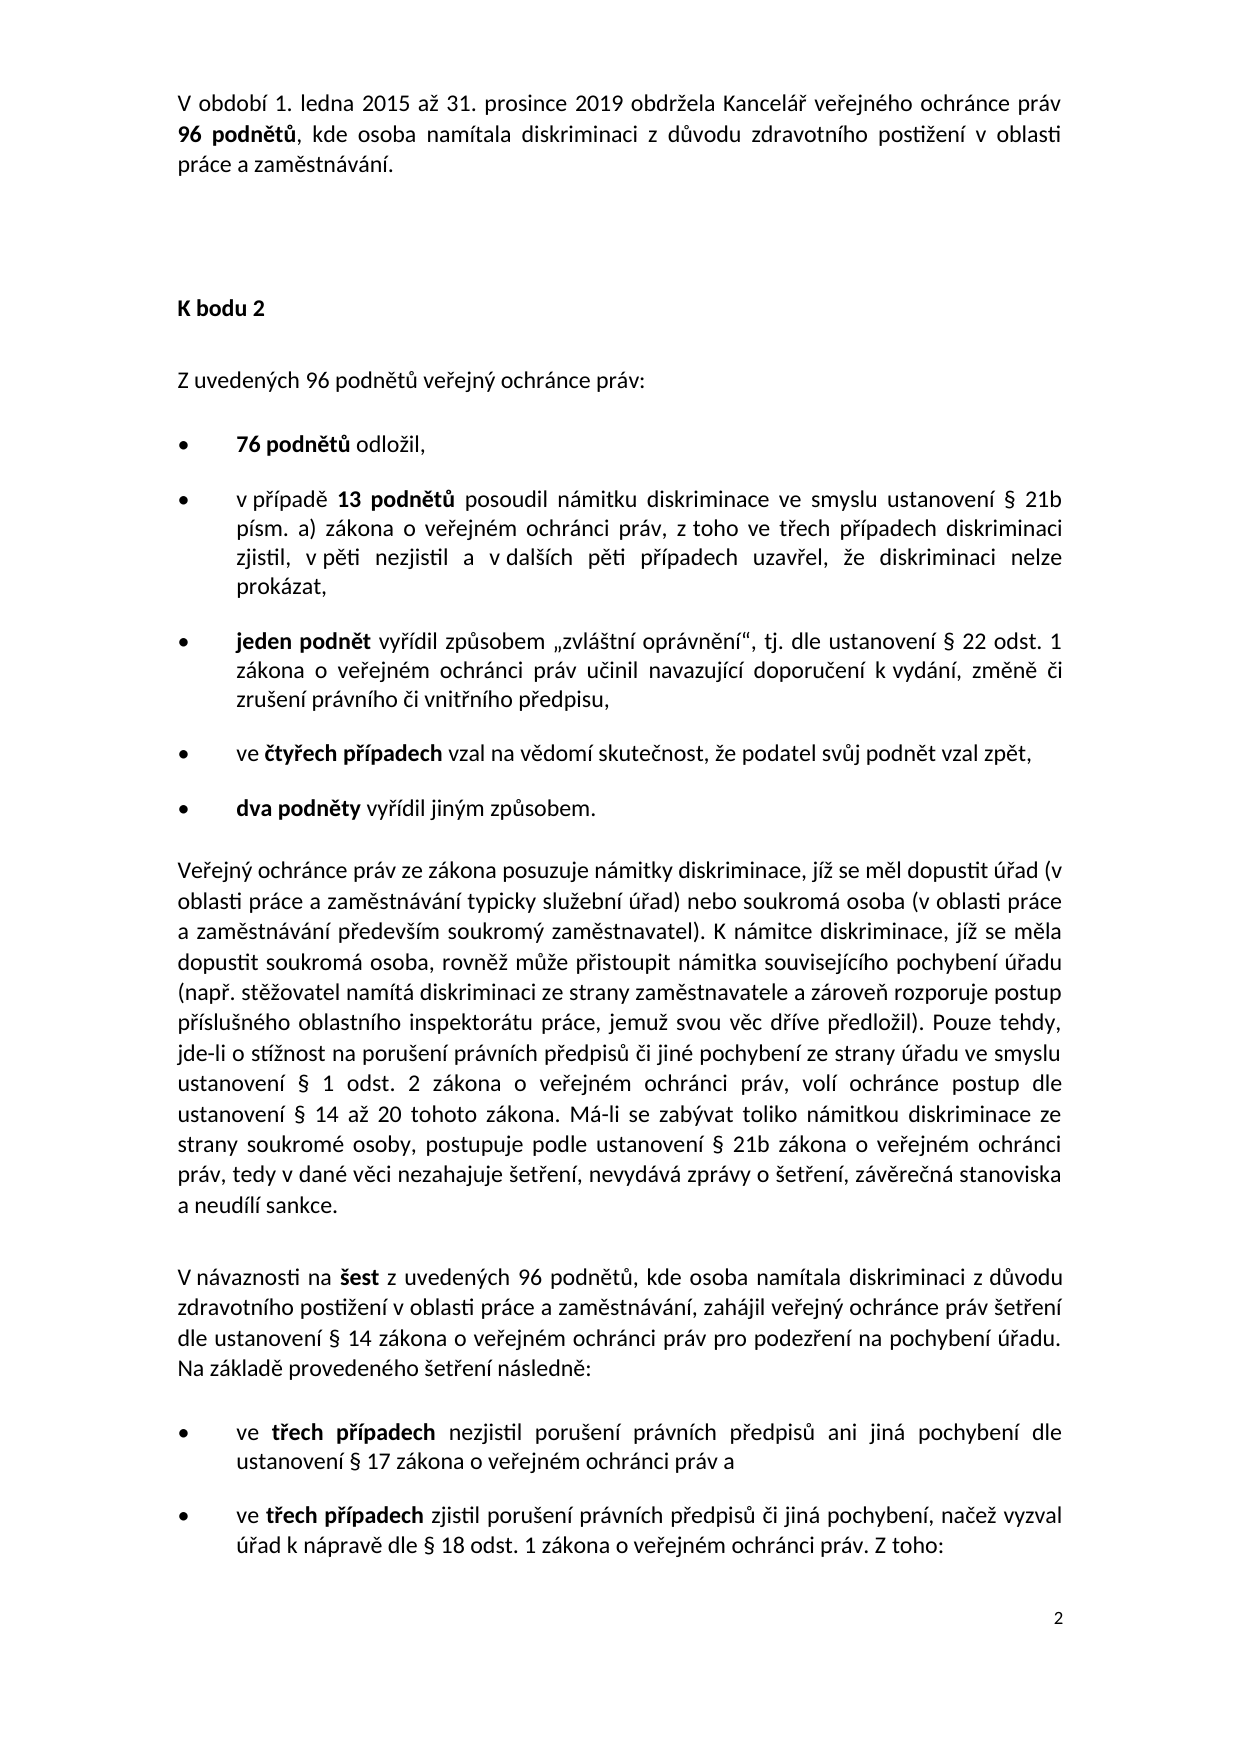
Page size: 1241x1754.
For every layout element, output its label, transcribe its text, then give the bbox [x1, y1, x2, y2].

list jeden podnět vyřídil způsobem „zvláštní oprávnění“, tj. dle ustanovení § 22 odst. 1 zákona o veřejném ochránci práv učinil navazující doporučení k vydání, změně či zrušení právního či vnitřního předpisu, [177, 626, 1063, 713]
list ve třech případech nezjistil porušení právních předpisů ani jiná pochybení dle ustanovení § 17 zákona o veřejném ochránci práv a [177, 1417, 1063, 1476]
list ve třech případech zjistil porušení právních předpisů či jiná pochybení, načež vyzval úřad k nápravě dle § 18 odst. 1 zákona o veřejném ochránci práv. Z toho: [177, 1501, 1063, 1559]
text K bodu 2 [177, 293, 1063, 323]
text V období 1. ledna 2015 až 31. prosince 2019 obdržela Kancelář veřejného ochránce práv 96 podnětů, kde osoba namítala diskriminaci z důvodu zdravotního postižení v oblasti práce a zaměstnávání. [177, 88, 1063, 179]
list dva podněty vyřídil jiným způsobem. [177, 793, 1063, 822]
text Veřejný ochránce práv ze zákona posuzuje námitky diskriminace, jíž se měl dopustit úřad (v oblasti práce a zaměstnávání typicky služební úřad) nebo soukromá osoba (v oblasti práce a zaměstnávání především soukromý zaměstnavatel). K námitce diskriminace, jíž se měla dopustit soukromá osoba, rovněž může přistoupit námitka souvisejícího pochybení úřadu (např. stěžovatel namítá diskriminaci ze strany zaměstnavatele a zároveň rozporuje postup příslušného oblastního inspektorátu práce, jemuž svou věc dříve předložil). Pouze tehdy, jde-li o stížnost na porušení právních předpisů či jiné pochybení ze strany úřadu ve smyslu ustanovení § 1 odst. 2 zákona o veřejném ochránci práv, volí ochránce postup dle ustanovení § 14 až 20 tohoto zákona. Má-li se zabývat toliko námitkou diskriminace ze strany soukromé osoby, postupuje podle ustanovení § 21b zákona o veřejném ochránci práv, tedy v dané věci nezahajuje šetření, nevydává zprávy o šetření, závěrečná stanoviska a neudílí sankce. [177, 855, 1063, 1219]
text Z uvedených 96 podnětů veřejný ochránce práv: [177, 366, 1063, 395]
list 76 podnětů odložil, [177, 429, 1063, 459]
list v případě 13 podnětů posoudil námitku diskriminace ve smyslu ustanovení § 21b písm. a) zákona o veřejném ochránci práv, z toho ve třech případech diskriminaci zjistil, v pěti nezjistil a v dalších pěti případech uzavřel, že diskriminaci nelze prokázat, [177, 484, 1063, 601]
list ve čtyřech případech vzal na vědomí skutečnost, že podatel svůj podnět vzal zpět, [177, 738, 1063, 768]
text V návaznosti na šest z uvedených 96 podnětů, kde osoba namítala diskriminaci z důvodu zdravotního postižení v oblasti práce a zaměstnávání, zahájil veřejný ochránce práv šetření dle ustanovení § 14 zákona o veřejném ochránci práv pro podezření na pochybení úřadu. Na základě provedeného šetření následně: [177, 1262, 1063, 1383]
